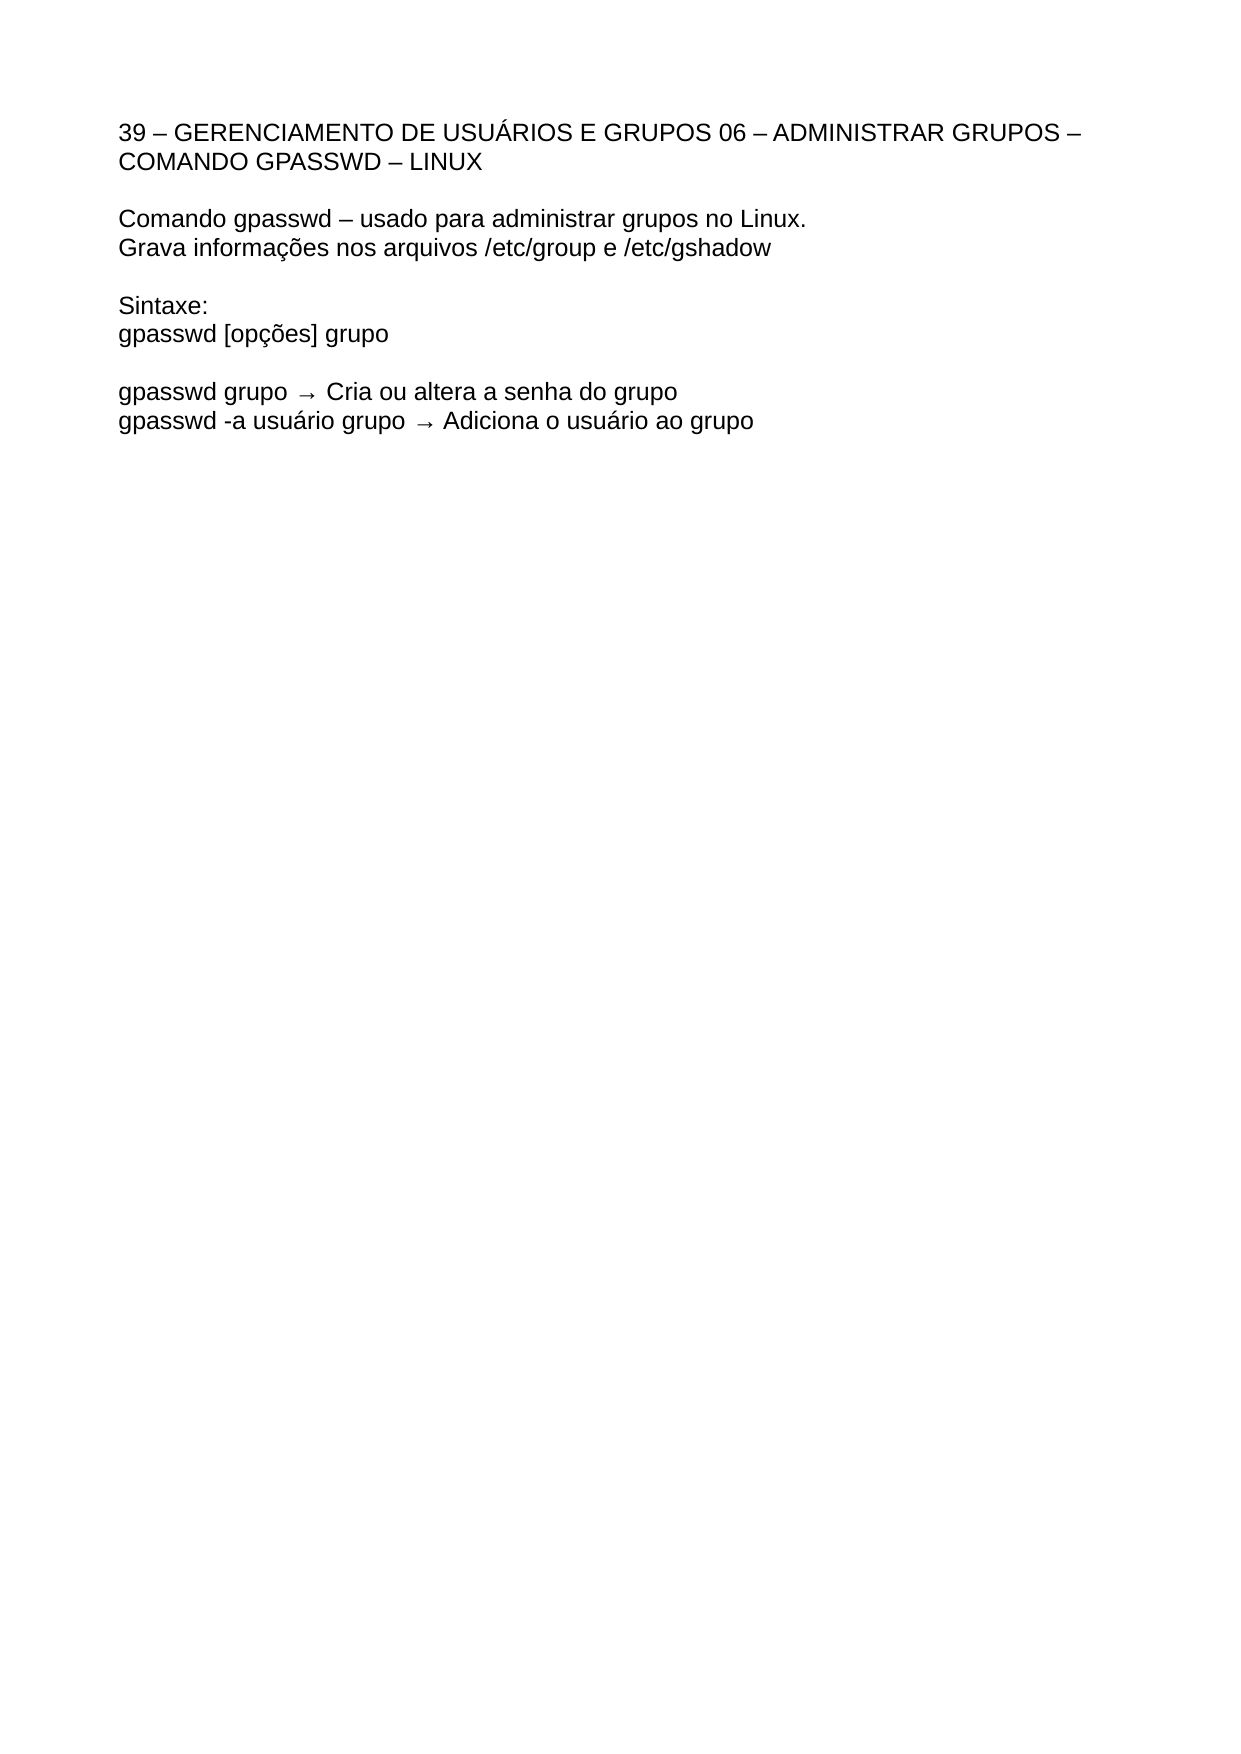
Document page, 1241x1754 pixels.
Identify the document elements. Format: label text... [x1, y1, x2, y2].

text Sintaxe: [118, 291, 1122, 319]
text gpasswd -a usuário grupo → Adiciona o usuário ao grupo [118, 406, 1122, 434]
text 39 – GERENCIAMENTO DE USUÁRIOS E GRUPOS 06 – ADMINISTRAR GRUPOS – COMANDO GPASSWD – LINUX [118, 118, 1122, 176]
text Grava informações nos arquivos /etc/group e /etc/gshadow [118, 233, 1122, 262]
text gpasswd grupo → Cria ou altera a senha do grupo [118, 377, 1122, 406]
text gpasswd [opções] grupo [118, 319, 1122, 348]
text Comando gpasswd – usado para administrar grupos no Linux. [118, 204, 1122, 233]
